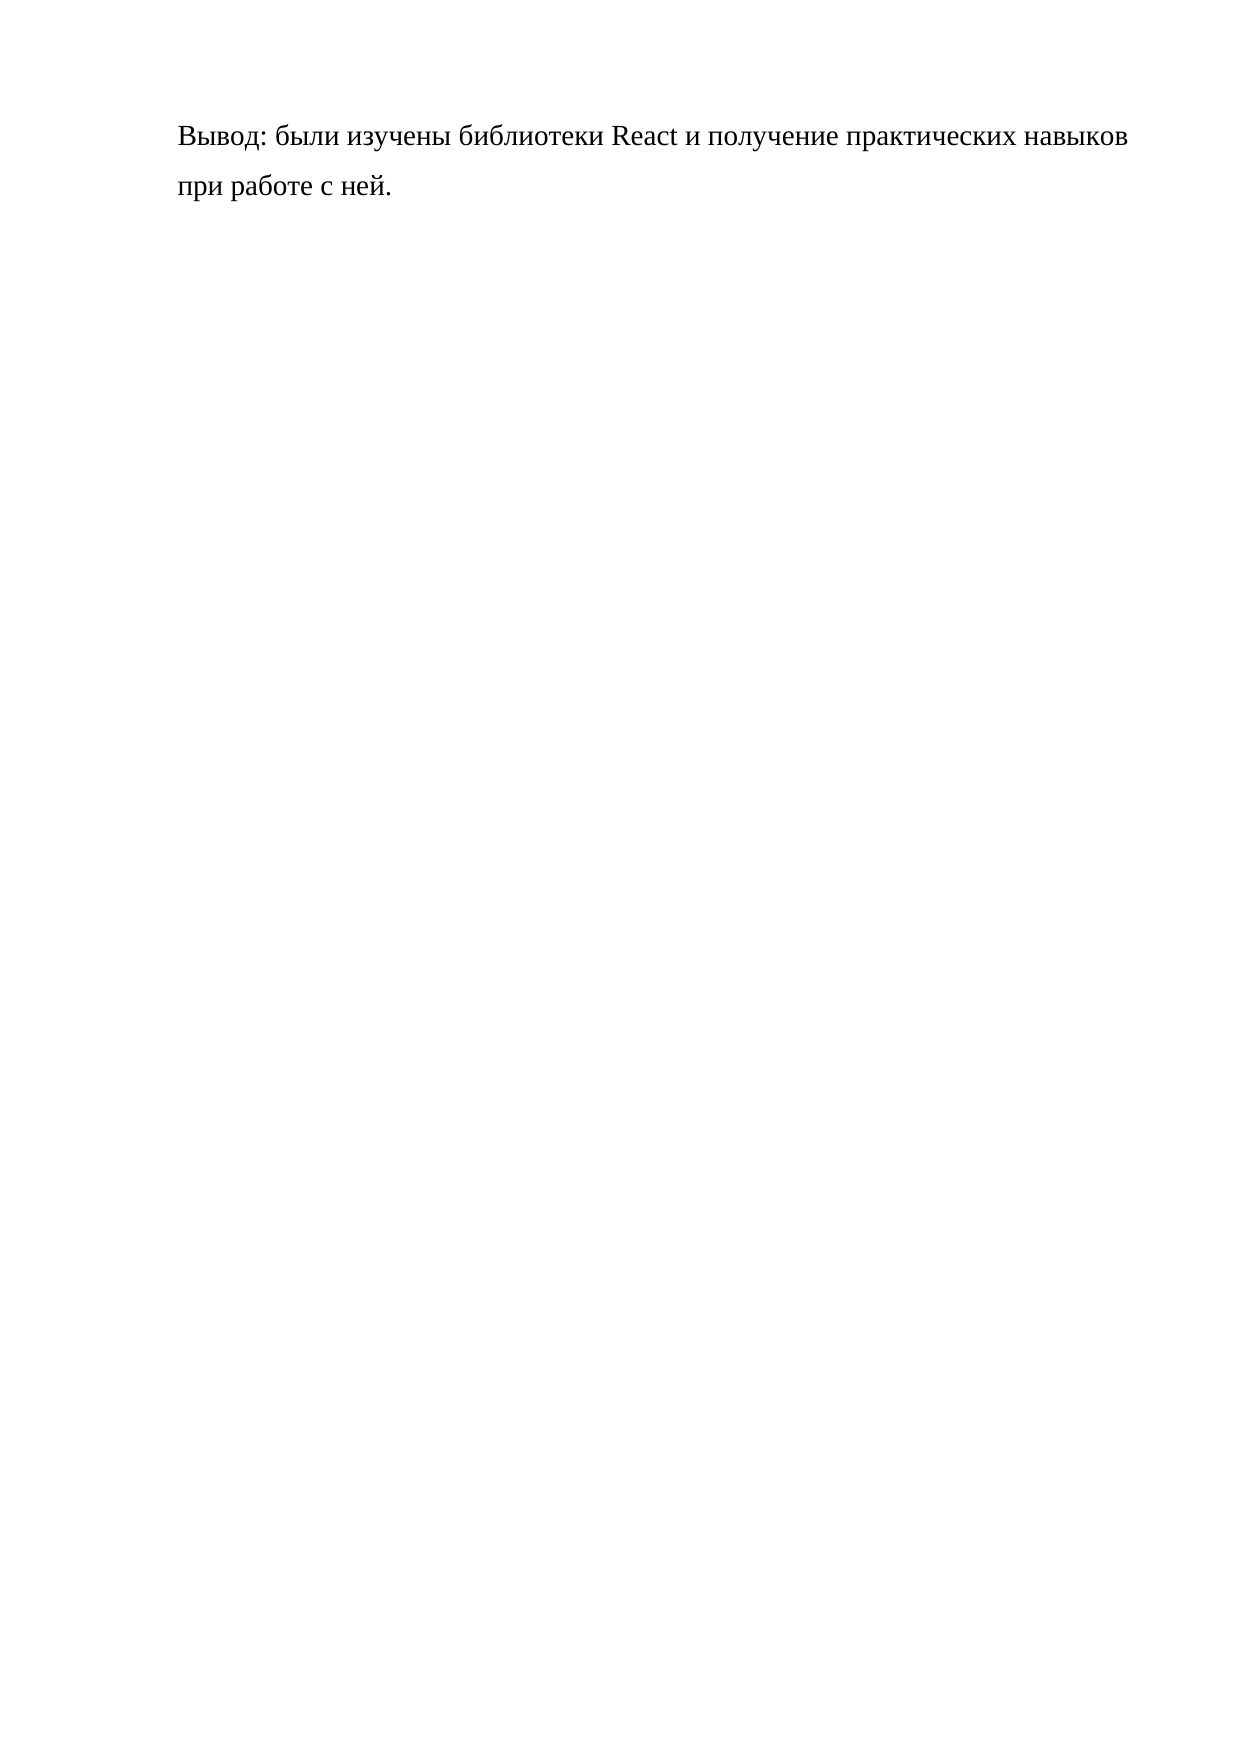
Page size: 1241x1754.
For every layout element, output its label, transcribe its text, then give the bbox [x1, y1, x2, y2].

text Вывод: были изучены библиотеки React и получение практических навыков при работе с ней. [177, 118, 1152, 202]
